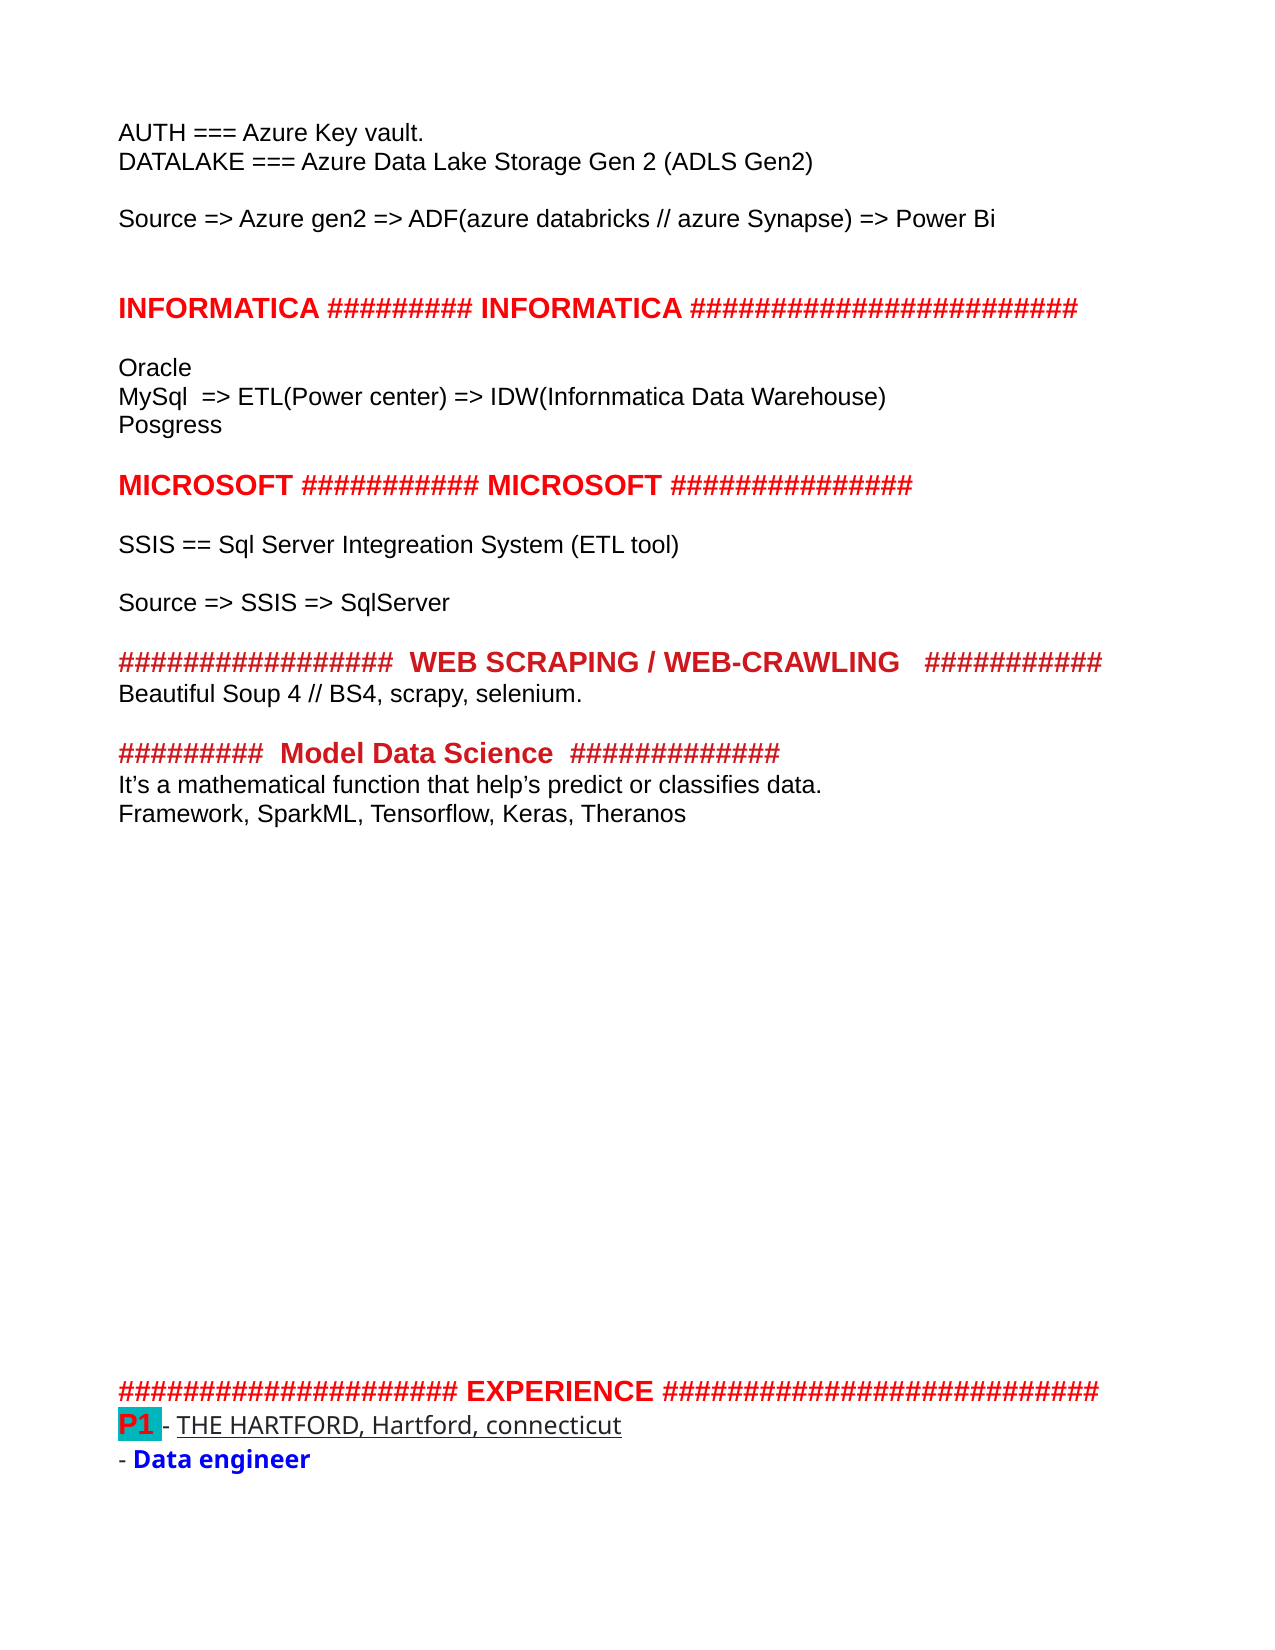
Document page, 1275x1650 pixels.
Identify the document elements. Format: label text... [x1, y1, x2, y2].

text AUTH === Azure Key vault. [118, 118, 1157, 147]
text INFORMATICA ######### INFORMATICA ######################## [118, 291, 1157, 324]
text Source => SSIS => SqlServer [118, 588, 1157, 616]
text Source => Azure gen2 => ADF(azure databricks // azure Synapse) => Power Bi [118, 204, 1157, 233]
text DATALAKE === Azure Data Lake Storage Gen 2 (ADLS Gen2) [118, 147, 1157, 176]
text P1 - THE HARTFORD, Hartford, connecticut - Data engineer [118, 1407, 1157, 1476]
text SSIS == Sql Server Integreation System (ETL tool) [118, 530, 1157, 559]
text ################# WEB SCRAPING / WEB-CRAWLING ########### [118, 645, 1157, 679]
text ######### Model Data Science ############# [118, 736, 1157, 770]
text Beautiful Soup 4 // BS4, scrapy, selenium. [118, 679, 1157, 707]
text MICROSOFT ########### MICROSOFT ############### [118, 468, 1157, 501]
text ##################### EXPERIENCE ########################### [118, 1373, 1157, 1407]
text Posgress [118, 410, 1157, 439]
text Framework, SparkML, Tensorflow, Keras, Theranos [118, 798, 1157, 827]
text Oracle [118, 353, 1157, 382]
text MySql => ETL(Power center) => IDW(Infornmatica Data Warehouse) [118, 382, 1157, 410]
text It’s a mathematical function that help’s predict or classifies data. [118, 770, 1157, 798]
